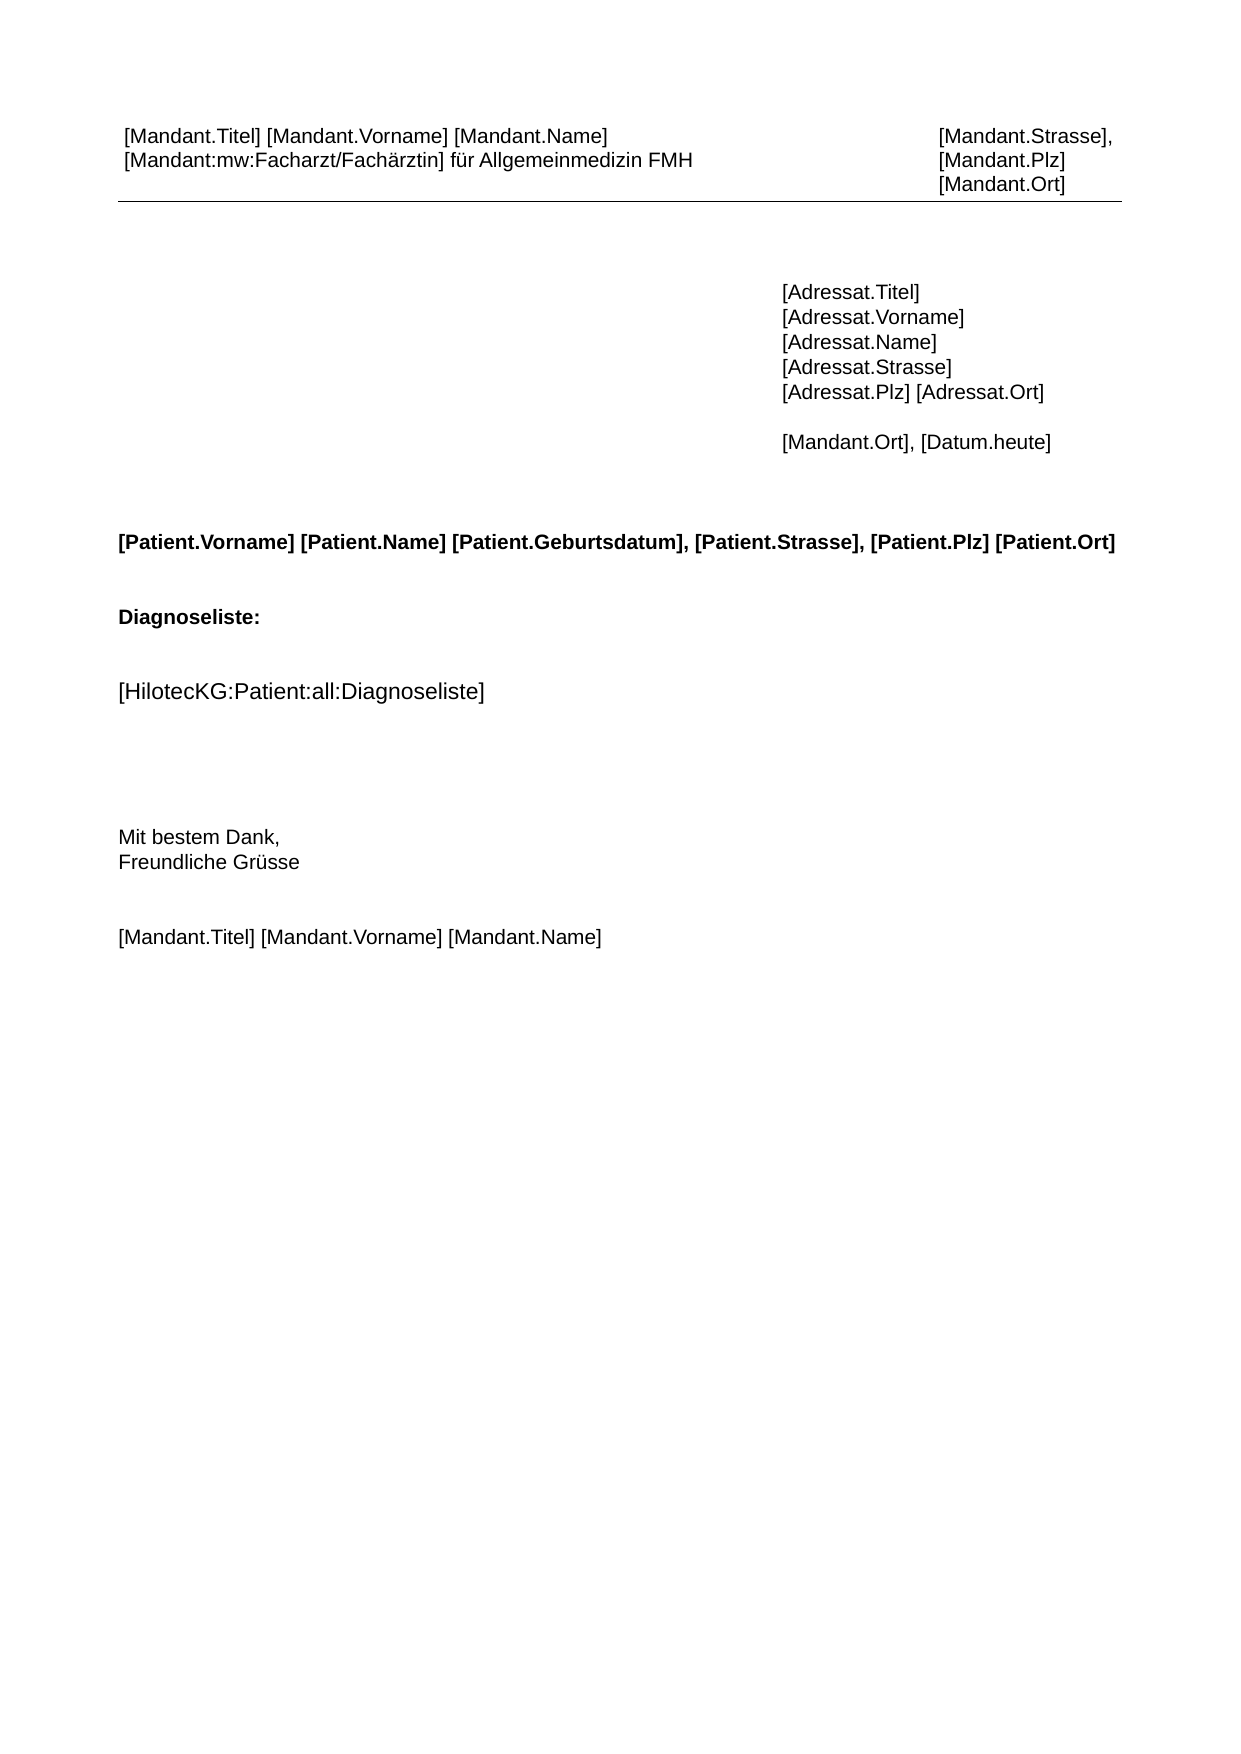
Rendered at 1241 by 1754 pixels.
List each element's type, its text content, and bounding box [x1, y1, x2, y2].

text [Adressat.Strasse] [782, 354, 1122, 379]
text [Patient.Vorname] [Patient.Name] [Patient.Geburtsdatum], [Patient.Strasse], [Patient.Plz] [Patient.Ort] [118, 529, 1122, 554]
text [Mandant.Titel] [Mandant.Vorname] [Mandant.Name] [118, 924, 1122, 949]
text [Mandant.Ort], [Datum.heute] [708, 429, 1122, 454]
text [HilotecKG:Patient:all:Diagnoseliste] [118, 678, 1122, 704]
text Mit bestem Dank, [118, 824, 1122, 849]
text [Adressat.Vorname] [Adressat.Name] [782, 304, 1122, 354]
text Freundliche Grüsse [118, 849, 1122, 874]
text [Adressat.Titel] [782, 279, 1122, 304]
text [Adressat.Plz] [Adressat.Ort] [782, 379, 1122, 404]
text Diagnoseliste: [118, 604, 1122, 629]
